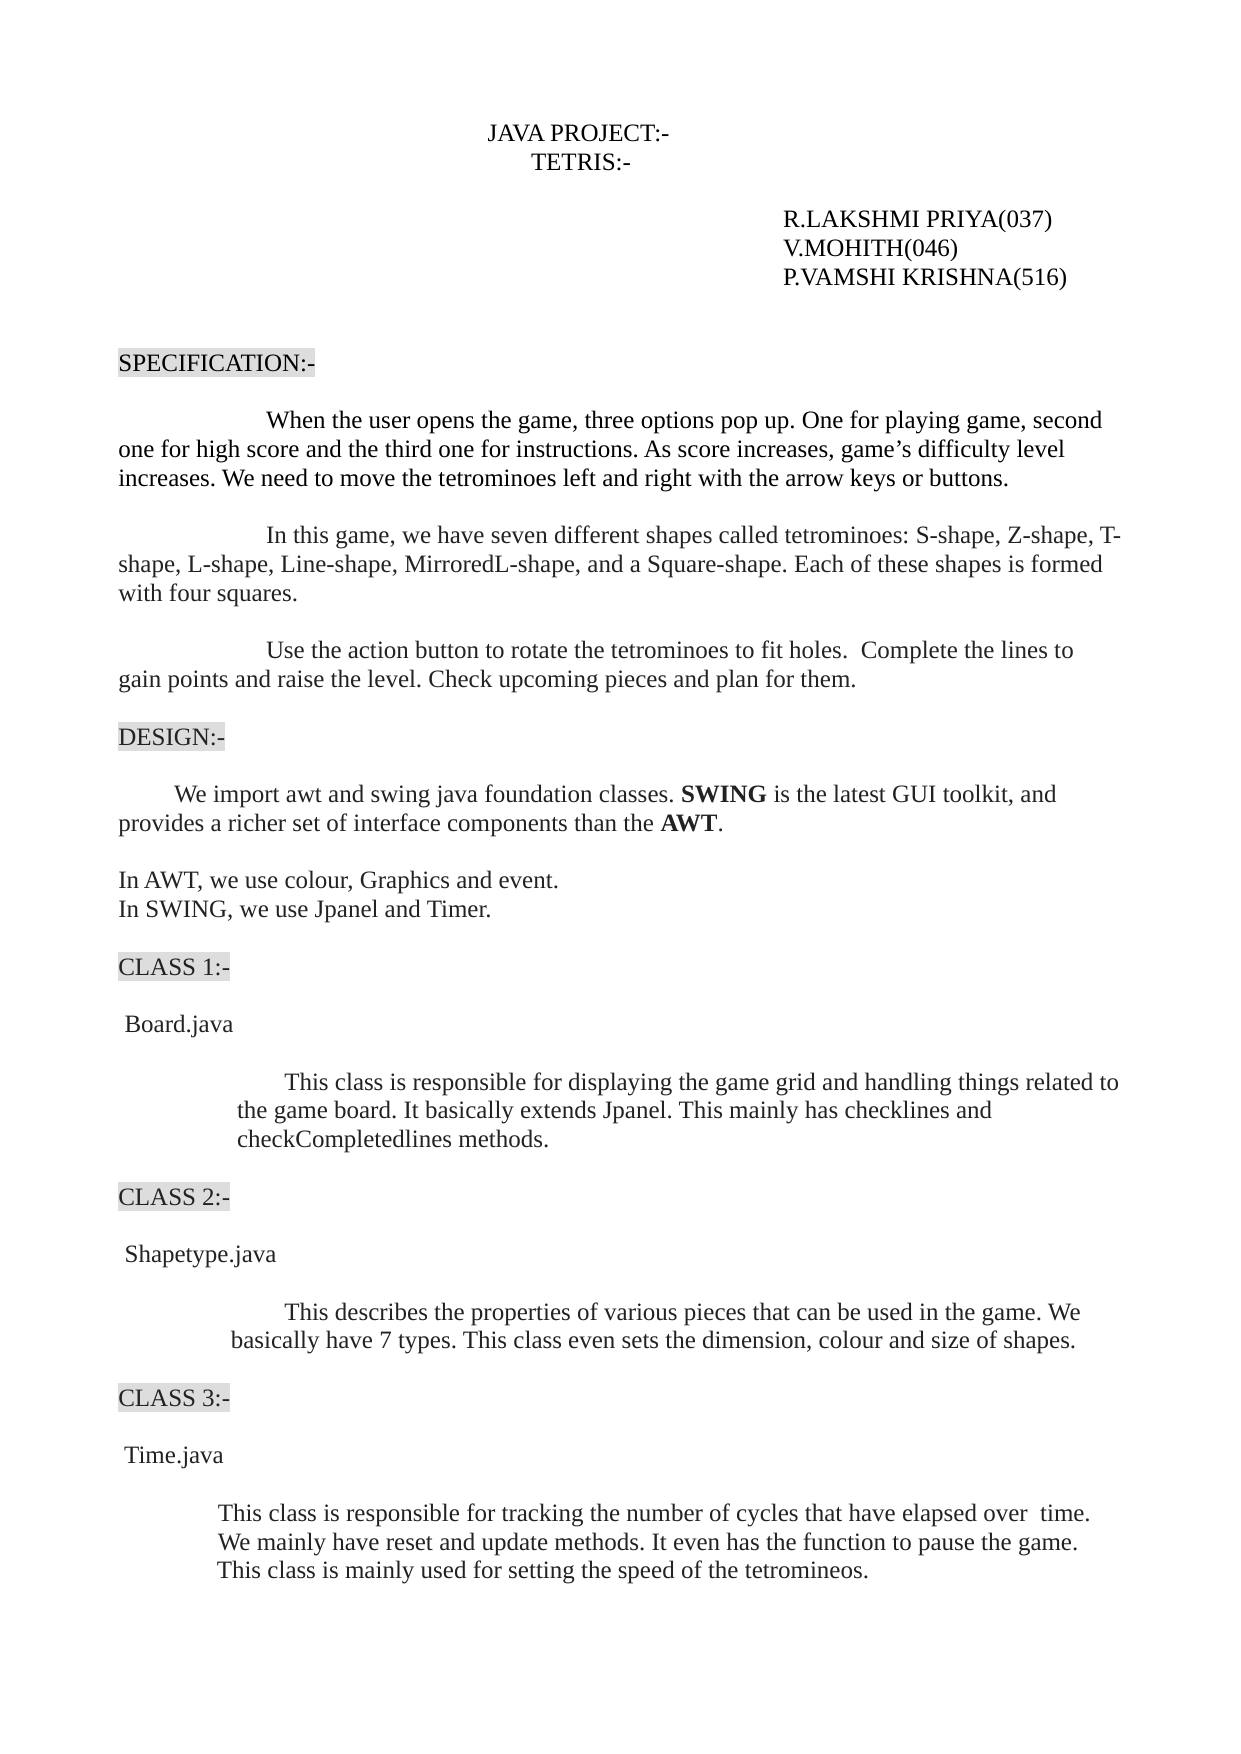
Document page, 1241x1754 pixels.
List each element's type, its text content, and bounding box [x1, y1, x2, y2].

text This class is responsible for displaying the game grid and handling things related to [118, 1067, 1122, 1096]
text Shapetype.java [118, 1239, 1122, 1268]
text CLASS 2:- [118, 1182, 1122, 1211]
text This describes the properties of various pieces that can be used in the game. We [118, 1297, 1122, 1326]
text V.MOHITH(046) [118, 233, 1122, 262]
text In AWT, we use colour, Graphics and event. [118, 866, 1122, 894]
text This class is mainly used for setting the speed of the tetromineos. [118, 1556, 1122, 1584]
text We import awt and swing java foundation classes. SWING is the latest GUI toolkit, and provides a richer set of interface components than the AWT. [118, 779, 1122, 837]
text basically have 7 types. This class even sets the dimension, colour and size of shapes. [118, 1326, 1122, 1354]
text the game board. It basically extends Jpanel. This mainly has checklines and [118, 1096, 1122, 1124]
text We mainly have reset and update methods. It even has the function to pause the game. [118, 1527, 1122, 1556]
text In SWING, we use Jpanel and Timer. [118, 894, 1122, 923]
text checkCompletedlines methods. [118, 1124, 1122, 1153]
text SPECIFICATION:- [118, 348, 1122, 377]
text DESIGN:- [118, 722, 1122, 751]
text CLASS 1:- [118, 952, 1122, 981]
text TETRIS:- [118, 147, 1122, 176]
text CLASS 3:- [118, 1383, 1122, 1412]
text In this game, we have seven different shapes called tetrominoes: S-shape, Z-shape, T-shape, L-shape, Line-shape, MirroredL-shape, and a Square-shape. Each of these shapes is formed with four squares. [118, 521, 1122, 607]
text Board.java [118, 1009, 1122, 1038]
text R.LAKSHMI PRIYA(037) [118, 204, 1122, 233]
text This class is responsible for tracking the number of cycles that have elapsed over time. [118, 1498, 1122, 1527]
text P.VAMSHI KRISHNA(516) [118, 262, 1122, 291]
text When the user opens the game, three options pop up. One for playing game, second one for high score and the third one for instructions. As score increases, game’s difficulty level increases. We need to move the tetrominoes left and right with the arrow keys or buttons. [118, 406, 1122, 492]
text JAVA PROJECT:- [118, 118, 1122, 147]
text Time.java [118, 1441, 1122, 1469]
text Use the action button to rotate the tetrominoes to fit holes. Complete the lines to gain points and raise the level. Check upcoming pieces and plan for them. [118, 636, 1122, 693]
